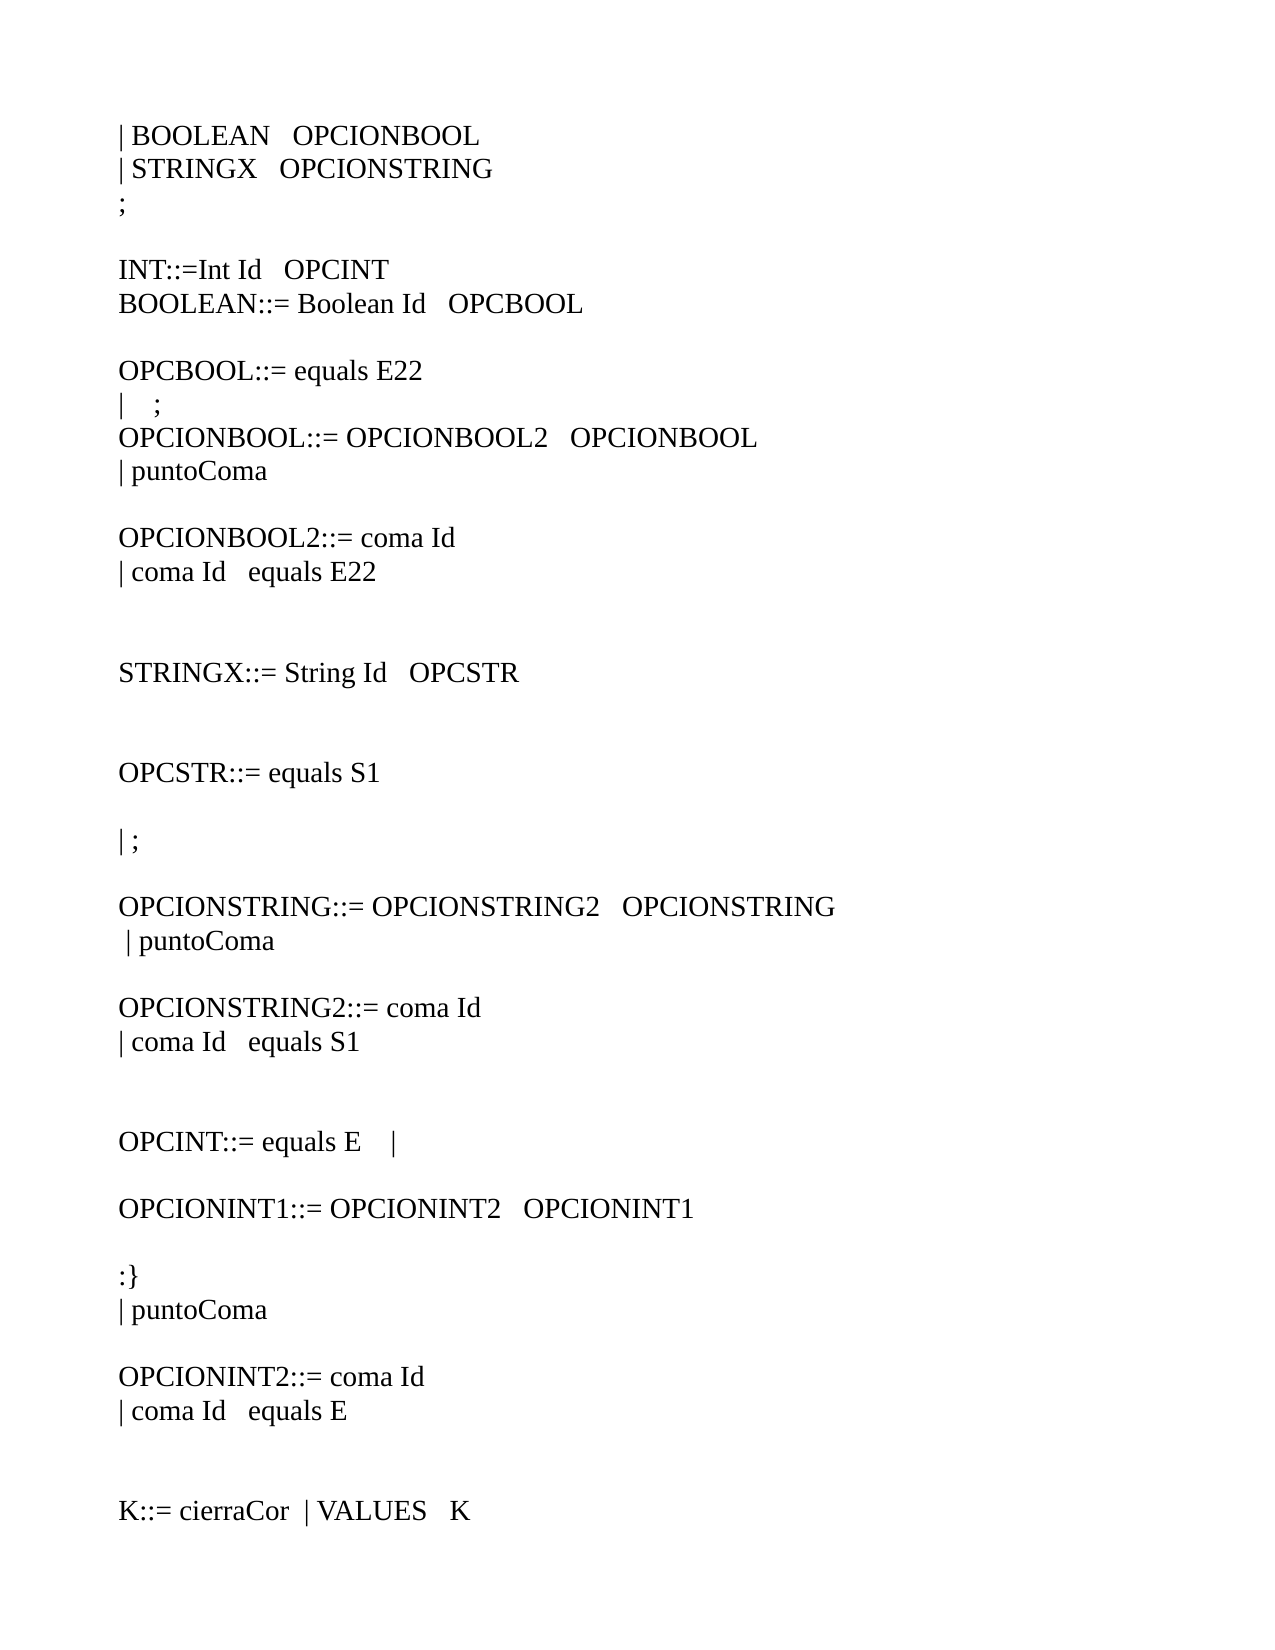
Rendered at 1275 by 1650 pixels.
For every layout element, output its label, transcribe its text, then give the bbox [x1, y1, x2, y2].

text STRINGX::= String Id OPCSTR [118, 655, 1157, 688]
text OPCSTR::= equals S1 [118, 755, 1157, 789]
text OPCIONINT2::= coma Id [118, 1359, 1157, 1393]
text INT::=Int Id OPCINT [118, 252, 1157, 286]
text | coma Id equals E22 [118, 554, 1157, 588]
text | puntoComa [118, 923, 1157, 957]
text | puntoComa [118, 453, 1157, 487]
text BOOLEAN::= Boolean Id OPCBOOL [118, 286, 1157, 319]
text OPCIONBOOL2::= coma Id [118, 521, 1157, 554]
text :} [118, 1258, 1157, 1292]
text OPCINT::= equals E | [118, 1124, 1157, 1158]
text OPCIONSTRING::= OPCIONSTRING2 OPCIONSTRING [118, 889, 1157, 923]
text | coma Id equals S1 [118, 1024, 1157, 1057]
text ; [118, 185, 1157, 219]
text K::= cierraCor | VALUES K [118, 1493, 1157, 1527]
text | puntoComa [118, 1292, 1157, 1326]
text OPCIONSTRING2::= coma Id [118, 990, 1157, 1024]
text | coma Id equals E [118, 1393, 1157, 1426]
text | ; [118, 822, 1157, 856]
text | BOOLEAN OPCIONBOOL [118, 118, 1157, 152]
text OPCBOOL::= equals E22 [118, 353, 1157, 386]
text OPCIONINT1::= OPCIONINT2 OPCIONINT1 [118, 1191, 1157, 1225]
text OPCIONBOOL::= OPCIONBOOL2 OPCIONBOOL [118, 420, 1157, 453]
text | ; [118, 386, 1157, 420]
text | STRINGX OPCIONSTRING [118, 152, 1157, 185]
